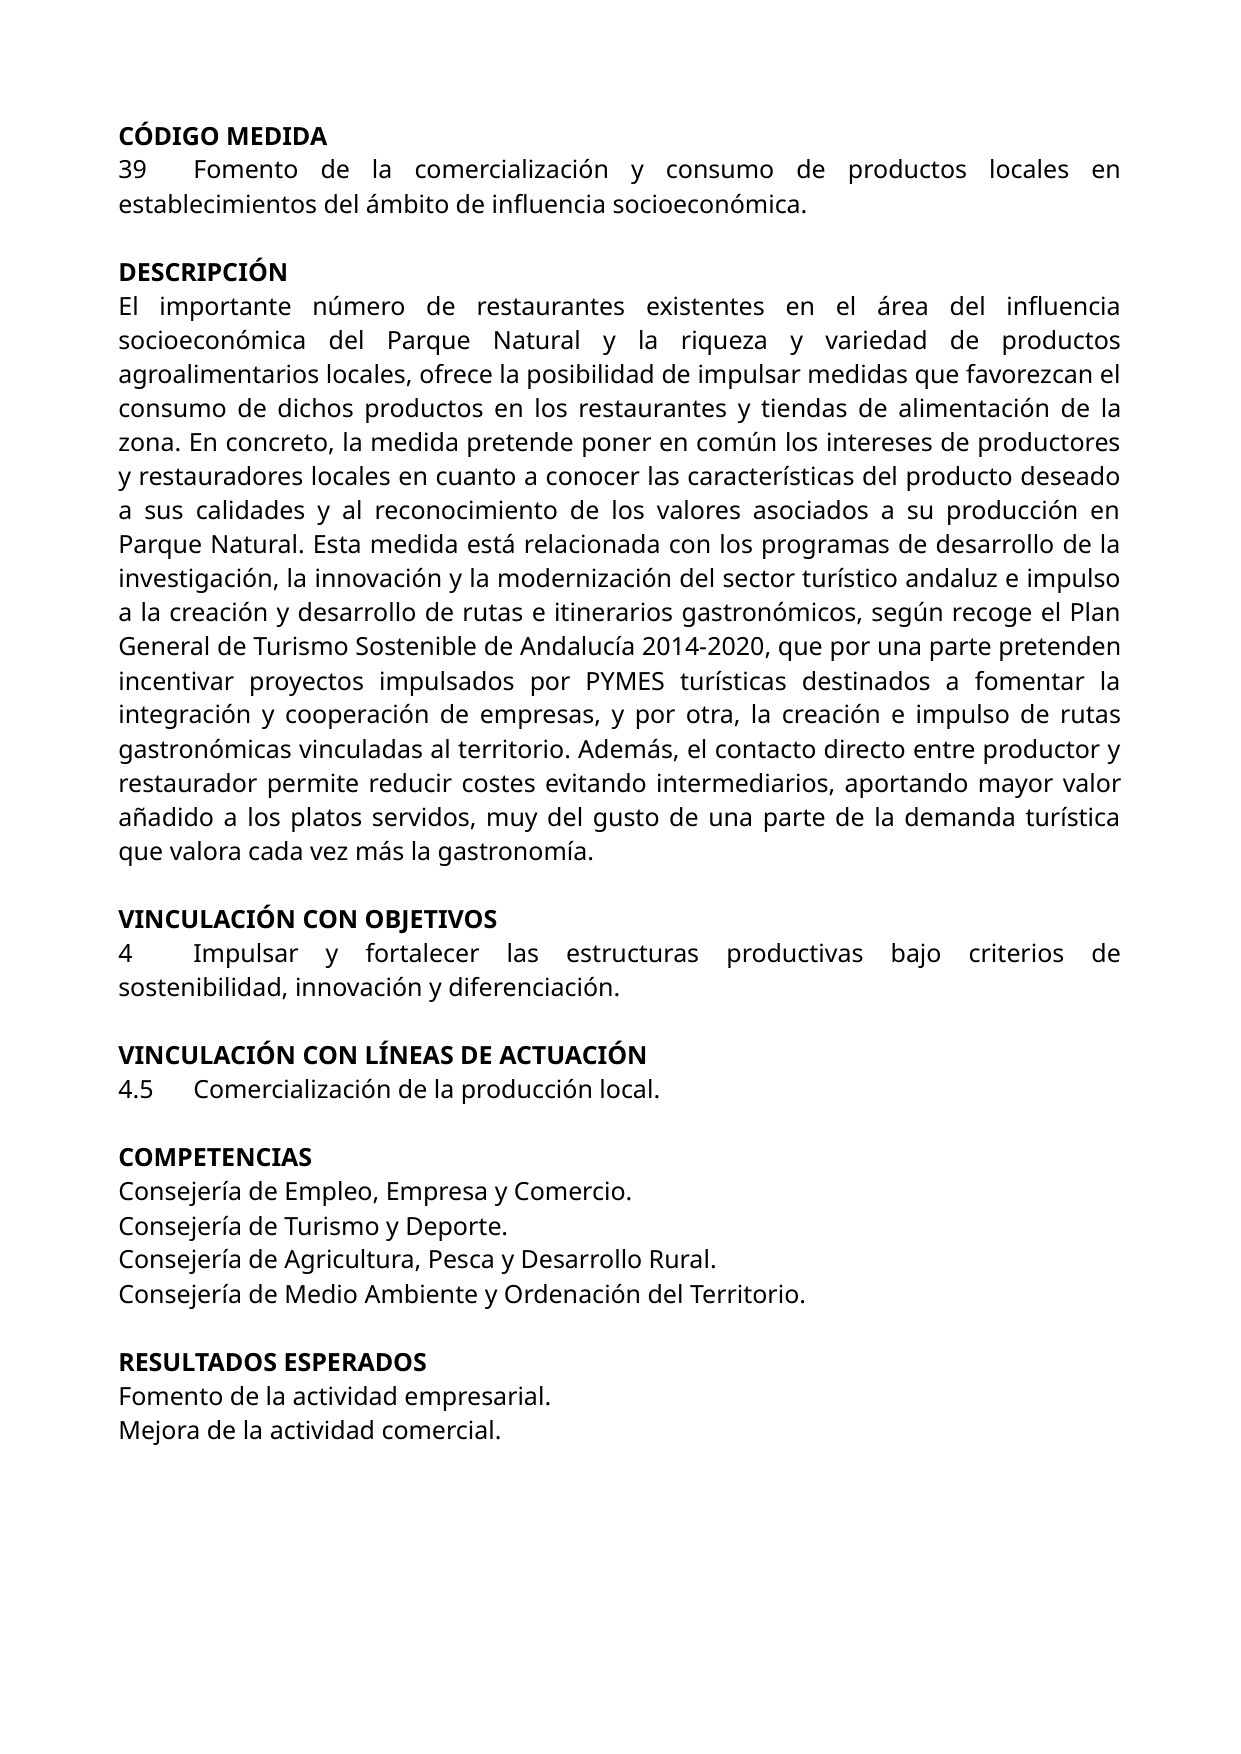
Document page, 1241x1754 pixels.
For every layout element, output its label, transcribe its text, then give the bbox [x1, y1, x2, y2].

text Consejería de Empleo, Empresa y Comercio. [118, 1174, 1122, 1208]
text Consejería de Medio Ambiente y Ordenación del Territorio. [118, 1276, 1122, 1310]
text Mejora de la actividad comercial. [118, 1412, 1122, 1447]
text 4.5 Comercialización de la producción local. [118, 1072, 1122, 1106]
text VINCULACIÓN CON OBJETIVOS [118, 902, 1122, 936]
text COMPETENCIAS [118, 1140, 1122, 1174]
text El importante número de restaurantes existentes en el área del influencia socioeconómica del Parque Natural y la riqueza y variedad de productos agroalimentarios locales, ofrece la posibilidad de impulsar medidas que favorezcan el consumo de dichos productos en los restaurantes y tiendas de alimentación de la zona. En concreto, la medida pretende poner en común los intereses de productores y restauradores locales en cuanto a conocer las características del producto deseado a sus calidades y al reconocimiento de los valores asociados a su producción en Parque Natural. Esta medida está relacionada con los programas de desarrollo de la investigación, la innovación y la modernización del sector turístico andaluz e impulso a la creación y desarrollo de rutas e itinerarios gastronómicos, según recoge el Plan General de Turismo Sostenible de Andalucía 2014-2020, que por una parte pretenden incentivar proyectos impulsados por PYMES turísticas destinados a fomentar la integración y cooperación de empresas, y por otra, la creación e impulso de rutas gastronómicas vinculadas al territorio. Además, el contacto directo entre productor y restaurador permite reducir costes evitando intermediarios, aportando mayor valor añadido a los platos servidos, muy del gusto de una parte de la demanda turística que valora cada vez más la gastronomía. [118, 288, 1122, 867]
text Fomento de la actividad empresarial. [118, 1378, 1122, 1412]
text VINCULACIÓN CON LÍNEAS DE ACTUACIÓN [118, 1038, 1122, 1072]
text RESULTADOS ESPERADOS [118, 1344, 1122, 1378]
text DESCRIPCIÓN [118, 254, 1122, 288]
text CÓDIGO MEDIDA [118, 118, 1122, 152]
text 4 Impulsar y fortalecer las estructuras productivas bajo criterios de sostenibilidad, innovación y diferenciación. [118, 936, 1122, 1004]
text Consejería de Agricultura, Pesca y Desarrollo Rural. [118, 1242, 1122, 1276]
text Consejería de Turismo y Deporte. [118, 1208, 1122, 1242]
text 39 Fomento de la comercialización y consumo de productos locales en establecimientos del ámbito de influencia socioeconómica. [118, 152, 1122, 220]
